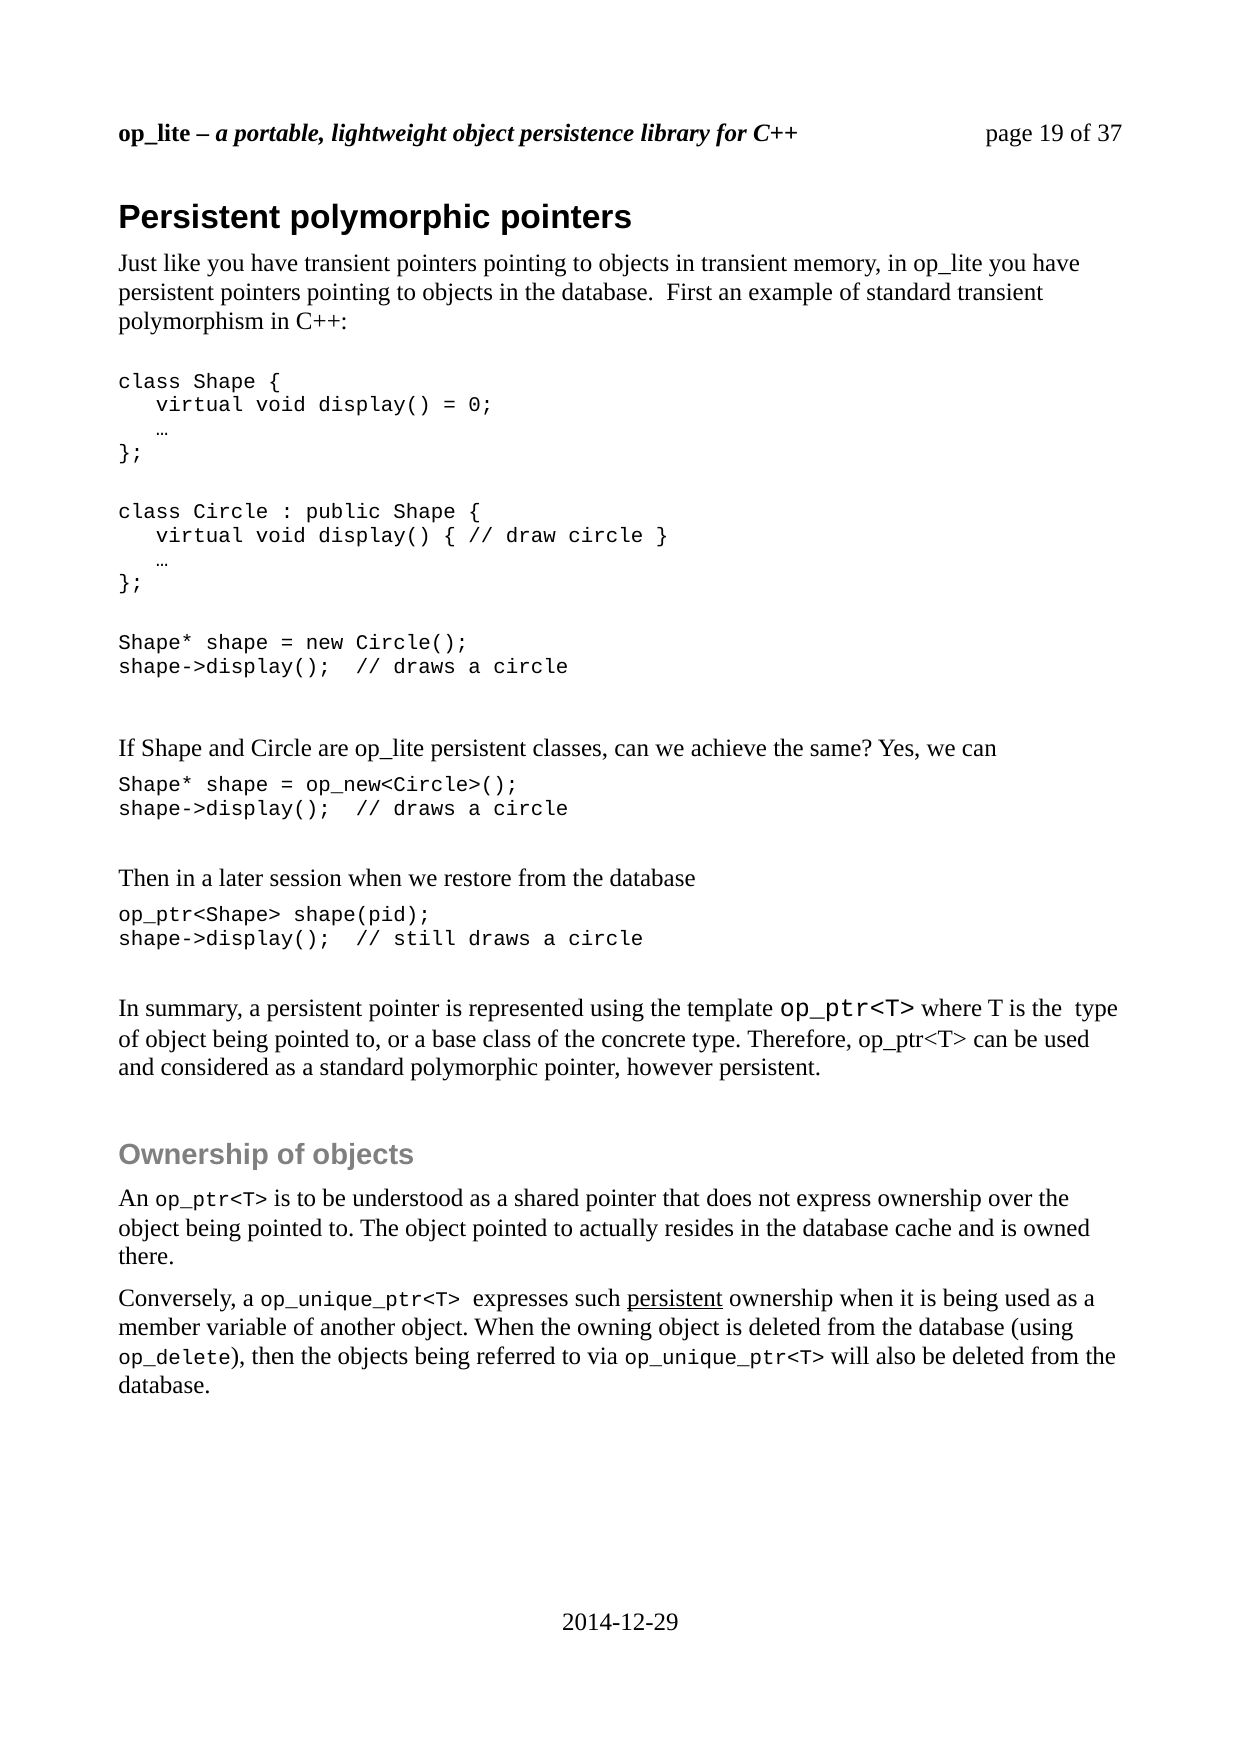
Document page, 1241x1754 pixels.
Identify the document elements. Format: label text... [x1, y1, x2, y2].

text class Shape { virtual void display() = 0; … }; [118, 347, 1122, 465]
text In summary, a persistent pointer is represented using the template op_ptr<T> where T is the type of object being pointed to, or a base class of the concrete type. Therefore, op_ptr<T> can be used and considered as a standard polymorphic pointer, however persistent. [118, 964, 1122, 1110]
text op_ptr<Shape> shape(pid); shape->display(); // still draws a circle [118, 904, 1122, 952]
text Conversely, a op_unique_ptr<T> expresses such persistent ownership when it is being used as a member variable of another object. When the owning object is deleted from the database (using op_delete), then the objects being referred to via op_unique_ptr<T> will also be deleted from the database. [118, 1283, 1122, 1399]
text Then in a later session when we restore from the database [118, 834, 1122, 892]
text Shape* shape = new Circle(); shape->display(); // draws a circle [118, 608, 1122, 679]
subtitle Ownership of objects [118, 1137, 1122, 1171]
text An op_ptr<T> is to be understood as a shared pointer that does not express ownership over the object being pointed to. The object pointed to actually resides in the database cache and is owned there. [118, 1183, 1122, 1270]
text Shape* shape = op_new<Circle>(); shape->display(); // draws a circle [118, 774, 1122, 822]
text class Circle : public Shape { virtual void display() { // draw circle } … }; [118, 478, 1122, 596]
subtitle Persistent polymorphic pointers [118, 197, 1122, 236]
text If Shape and Circle are op_lite persistent classes, can we achieve the same? Yes, we can [118, 733, 1122, 762]
text Just like you have transient pointers pointing to objects in transient memory, in op_lite you have persistent pointers pointing to objects in the database. First an example of standard transient polymorphism in C++: [118, 248, 1122, 334]
